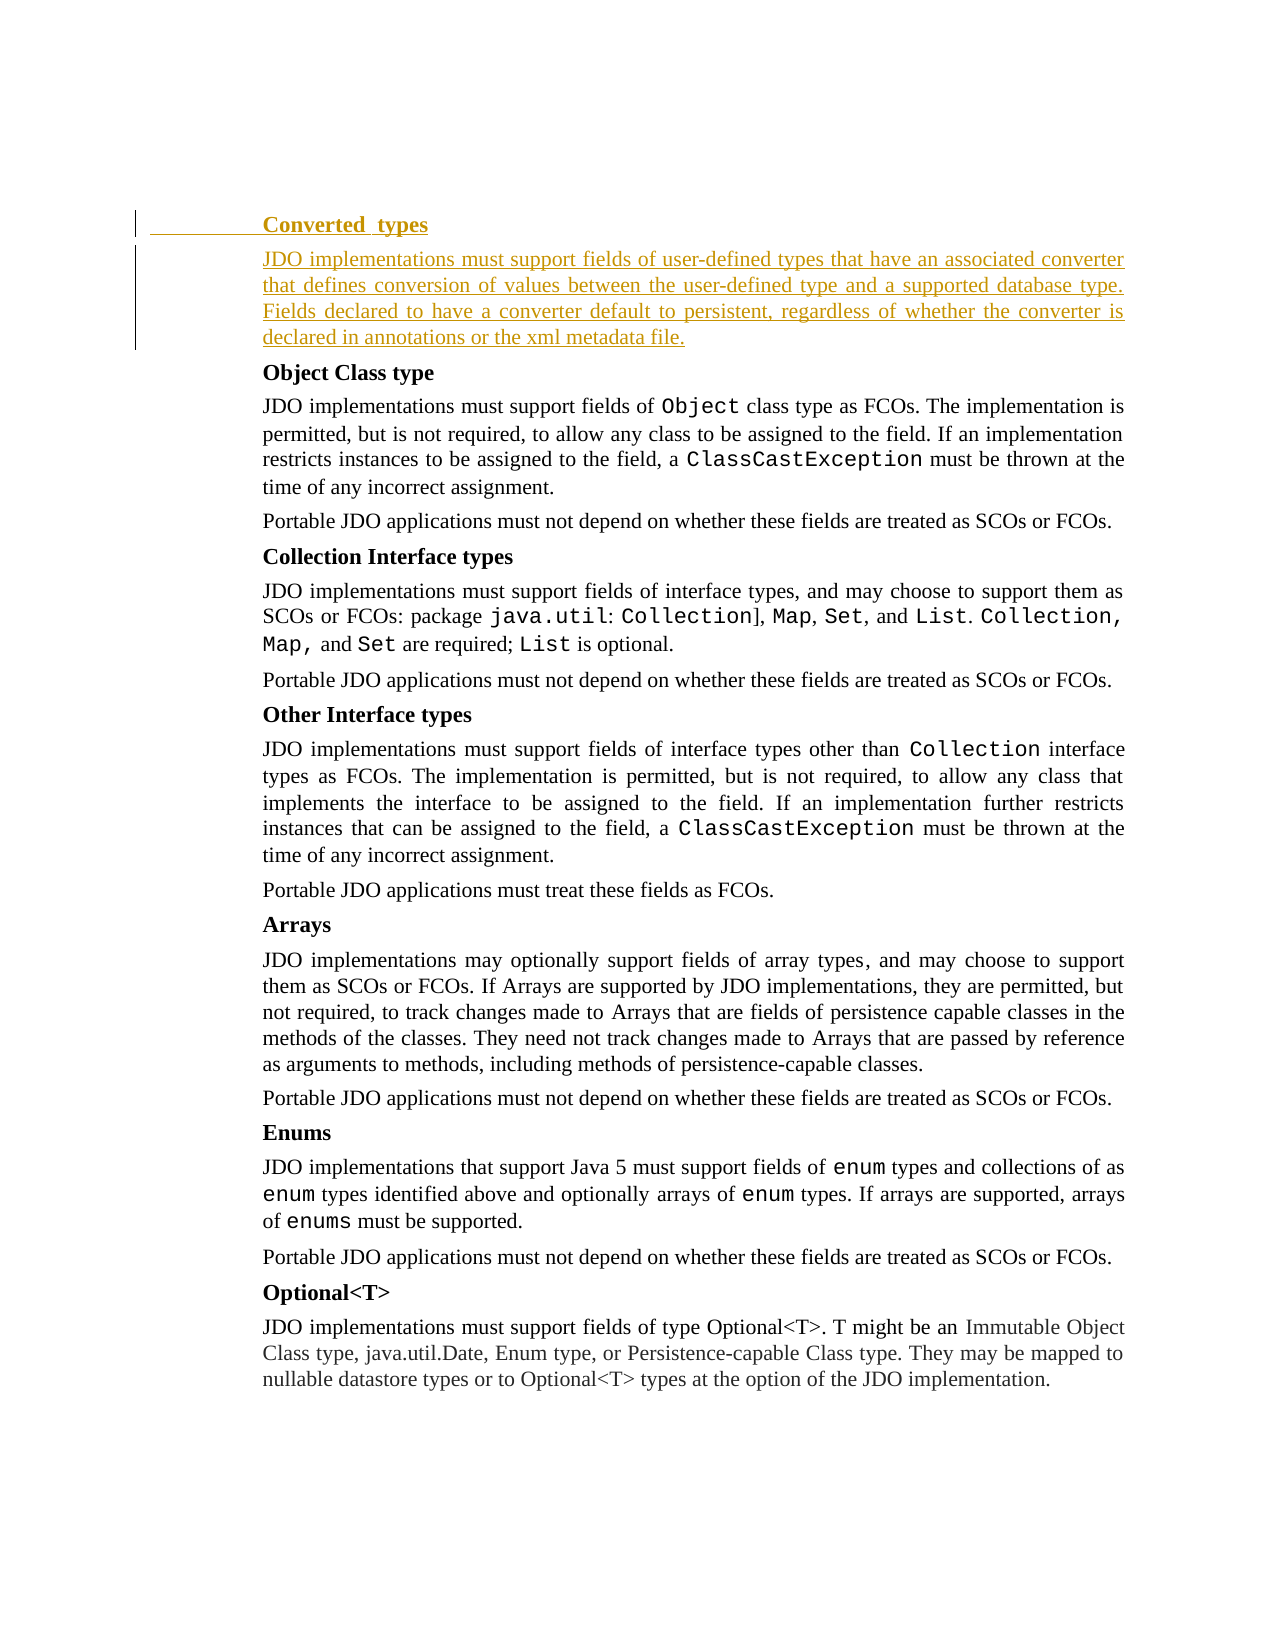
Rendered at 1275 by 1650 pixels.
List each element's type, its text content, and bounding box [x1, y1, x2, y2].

text Portable JDO applications must treat these fields as FCOs. [262, 876, 1125, 902]
text Portable JDO applications must not depend on whether these fields are treated as SCOs or FCOs. [262, 1084, 1125, 1110]
text A6.4.3-32 [JDO implementations must support fields of interface types, and may choose to support them as SCOs or FCOs]: package java.util: A6.4.3-33 [Collection], A6.4.3-35 [Map], A6.4.3-34 [Set], and A6.4.3-36 [List]. Collection, Map, and Set are required; List is optional. [262, 577, 1125, 657]
text declared in annotations or the xml metadata file. [262, 321, 1125, 349]
subtitle Object Class type [150, 358, 1125, 385]
text A6.4.3-39 [JDO implementations may optionally support fields of array types], and may choose to support them as SCOs or FCOs. A6.4.3-38 [If Arrays are supported by JDO implementations, they are permitted, but not required, to track changes made to Arrays that are fields of persistence capable classes in the methods of the classes.] They need not track changes made to Arrays that are passed by reference as arguments to methods, including methods of persistence-capable classes. [262, 946, 1125, 1076]
text A6.4.3-37 [JDO implementations must support fields of interface types other than Collection interface types as FCOs. The implementation is permitted, but is not required, to allow any class that implements the interface to be assigned to the field. If an implementation further restricts instances that can be assigned to the field, a ClassCastException must be thrown at the time of any incorrect assignment.] [262, 736, 1125, 868]
text A6.4.3-31 [JDO implementations must support fields of Object class type as FCOs. The implementation is permitted, but is not required, to allow any class to be assigned to the field. If an implementation restricts instances to be assigned to the field, a ClassCastException must be thrown at the time of any incorrect assignment.] [262, 393, 1125, 499]
subtitle Collection Interface types [150, 542, 1125, 569]
text JDO implementations must support fields of user-defined types that have an associated converter [262, 245, 1125, 268]
text Portable JDO applications must not depend on whether these fields are treated as SCOs or FCOs. [262, 666, 1125, 692]
text Portable JDO applications must not depend on whether these fields are treated as SCOs or FCOs. [262, 508, 1125, 534]
text that defines conversion of values between the user-defined type and a supported database type. Fields declared to have a converter default to persistent, regardless of whether the converter is [262, 269, 1125, 320]
text JDO implementations must support fields of type Optional<T>. T might be an Immutable Object Class type, java.util.Date, Enum type, or Persistence-capable Class type. They may be mapped to nullable datastore types or to Optional<T> types at the option of the JDO implementation. [262, 1313, 1125, 1391]
subtitle Other Interface types [150, 700, 1125, 727]
subtitle Optional<T> [150, 1278, 1125, 1305]
subtitle Converted types [150, 210, 1125, 237]
subtitle Arrays [150, 910, 1125, 937]
subtitle Enums [150, 1119, 1125, 1146]
text JDO implementations that support Java 5 must support fields of enum types and collections of as enum types identified above and optionally arrays of enum types. If arrays are supported, arrays of enums must be supported. [262, 1154, 1125, 1235]
text Portable JDO applications must not depend on whether these fields are treated as SCOs or FCOs. [262, 1243, 1125, 1269]
